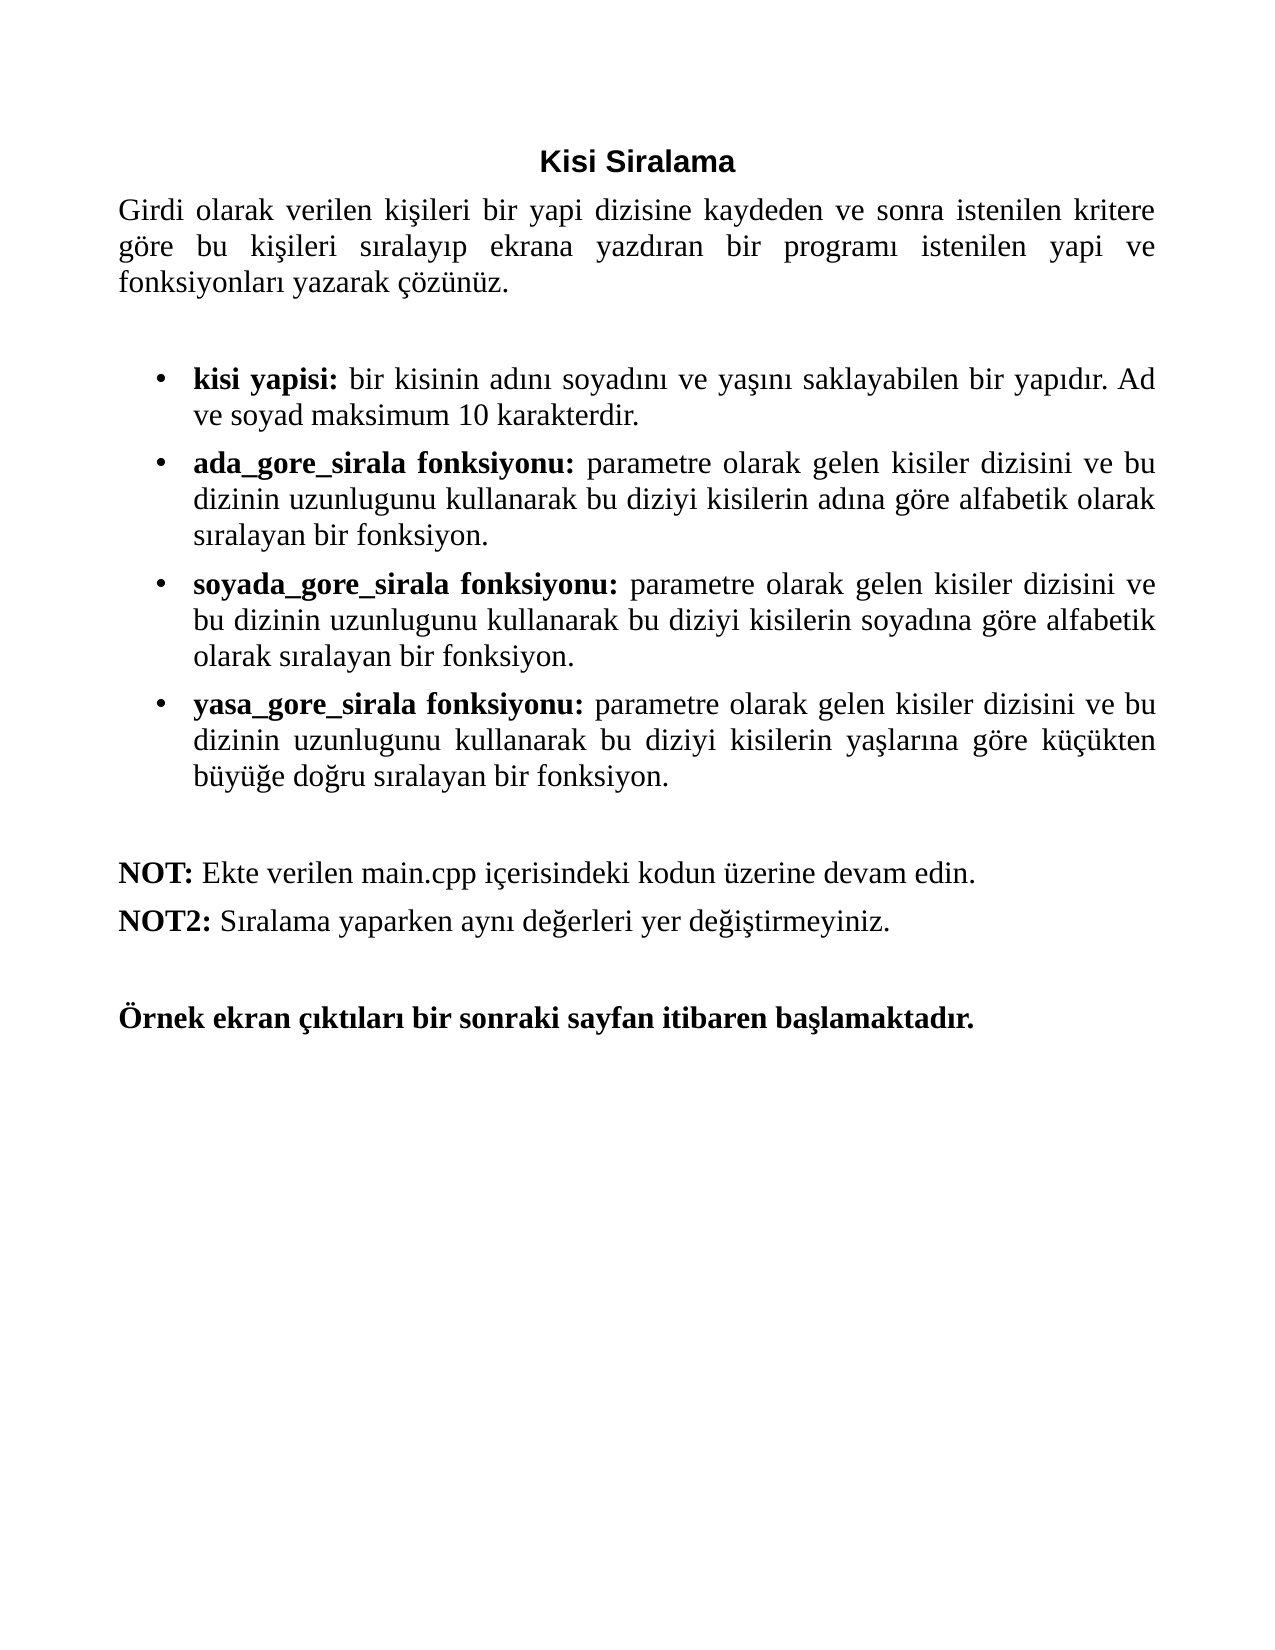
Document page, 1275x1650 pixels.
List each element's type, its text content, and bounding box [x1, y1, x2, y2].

list soyada_gore_sirala fonksiyonu: parametre olarak gelen kisiler dizisini ve bu dizinin uzunlugunu kullanarak bu diziyi kisilerin soyadına göre alfabetik olarak sıralayan bir fonksiyon. [156, 565, 1157, 673]
text Girdi olarak verilen kişileri bir yapi dizisine kaydeden ve sonra istenilen kritere göre bu kişileri sıralayıp ekrana yazdıran bir programı istenilen yapi ve fonksiyonları yazarak çözünüz. [118, 192, 1157, 299]
text Örnek ekran çıktıları bir sonraki sayfan itibaren başlamaktadır. [118, 999, 1157, 1035]
list kisi yapisi: bir kisinin adını soyadını ve yaşını saklayabilen bir yapıdır. Ad ve soyad maksimum 10 karakterdir. [156, 360, 1157, 432]
title Kisi Siralama [118, 143, 1157, 179]
list ada_gore_sirala fonksiyonu: parametre olarak gelen kisiler dizisini ve bu dizinin uzunlugunu kullanarak bu diziyi kisilerin adına göre alfabetik olarak sıralayan bir fonksiyon. [156, 445, 1157, 552]
text NOT2: Sıralama yaparken aynı değerleri yer değiştirmeyiniz. [118, 902, 1157, 938]
list yasa_gore_sirala fonksiyonu: parametre olarak gelen kisiler dizisini ve bu dizinin uzunlugunu kullanarak bu diziyi kisilerin yaşlarına göre küçükten büyüğe doğru sıralayan bir fonksiyon. [156, 685, 1157, 793]
text NOT: Ekte verilen main.cpp içerisindeki kodun üzerine devam edin. [118, 854, 1157, 890]
